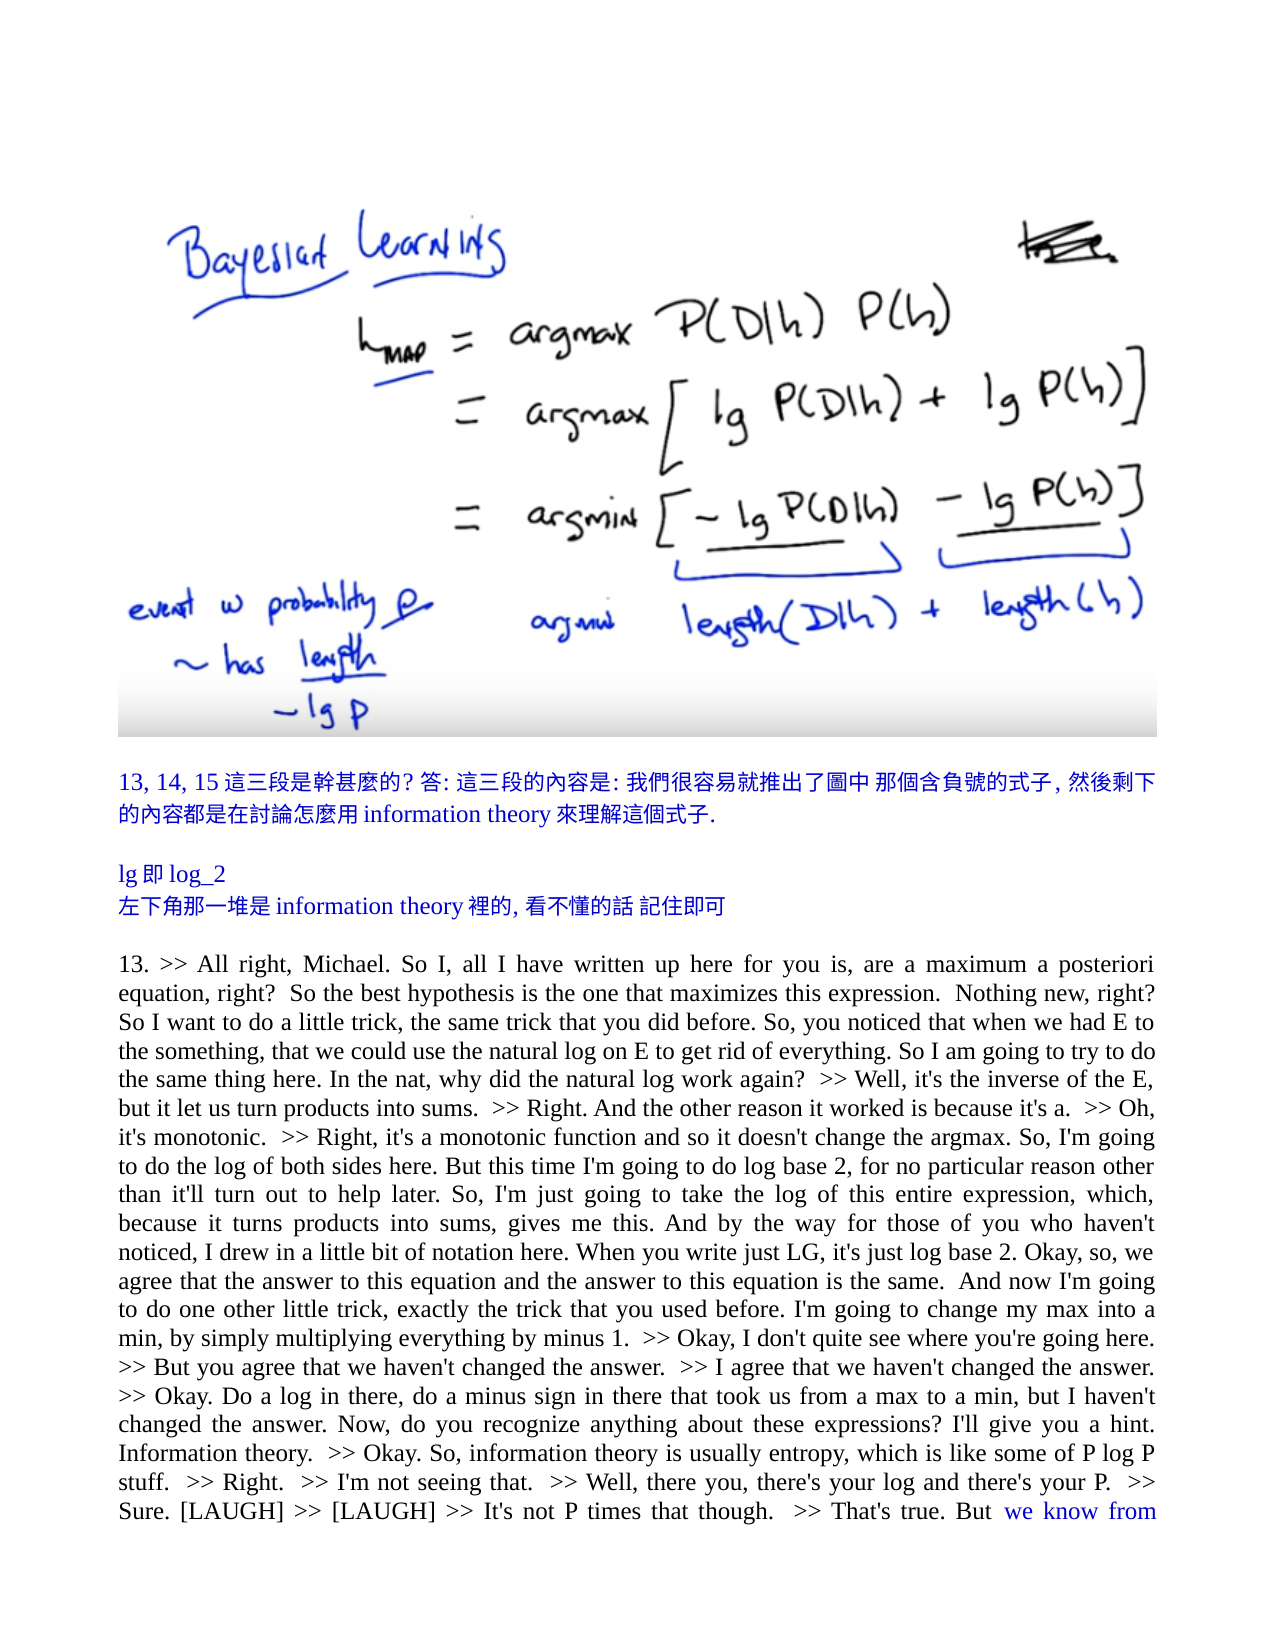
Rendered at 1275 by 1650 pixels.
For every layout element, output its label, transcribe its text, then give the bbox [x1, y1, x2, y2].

text 左下角那一堆是information theory裡的, 看不懂的話 記住即可 [118, 889, 1157, 921]
picture [118, 204, 1157, 737]
text 13. >> All right, Michael. So I, all I have written up here for you is, are a maximum a posteriori equation, right? So the best hypothesis is the one that maximizes this expression. Nothing new, right? So I want to do a little trick, the same trick that you did before. So, you noticed that when we had E to the something, that we could use the natural log on E to get rid of everything. So I am going to try to do the same thing here. In the nat, why did the natural log work again? >> Well, it's the inverse of the E, but it let us turn products into sums. >> Right. And the other reason it worked is because it's a. >> Oh, it's monotonic. >> Right, it's a monotonic function and so it doesn't change the argmax. So, I'm going to do the log of both sides here. But this time I'm going to do log base 2, for no particular reason other than it'll turn out to help later. So, I'm just going to take the log of this entire expression, which, because it turns products into sums, gives me this. And by the way for those of you who haven't noticed, I drew in a little bit of notation here. When you write just LG, it's just log base 2. Okay, so, we agree that the answer to this equation and the answer to this equation is the same. And now I'm going to do one other little trick, exactly the trick that you used before. I'm going to change my max into a min, by simply multiplying everything by minus 1. >> Okay, I don't quite see where you're going here. >> But you agree that we haven't changed the answer. >> I agree that we haven't changed the answer. >> Okay. Do a log in there, do a minus sign in there that took us from a max to a min, but I haven't changed the answer. Now, do you recognize anything about these expressions? I'll give you a hint. Information theory. >> Okay. So, information theory is usually entropy, which is like some of P log P stuff. >> Right. >> I'm not seeing that. >> Well, there you, there's your log and there's your P. >> Sure. [LAUGH] >> [LAUGH] >> It's not P times that though. >> That's true. But we know from [118, 949, 1157, 1524]
text 13, 14, 15這三段是幹甚麼的? 答: 這三段的內容是: 我們很容易就推出了圖中 那個含負號的式子, 然後剩下的內容都是在討論怎麼用information theory來理解這個式子. [118, 765, 1157, 829]
text lg即log_2 [118, 857, 1157, 889]
